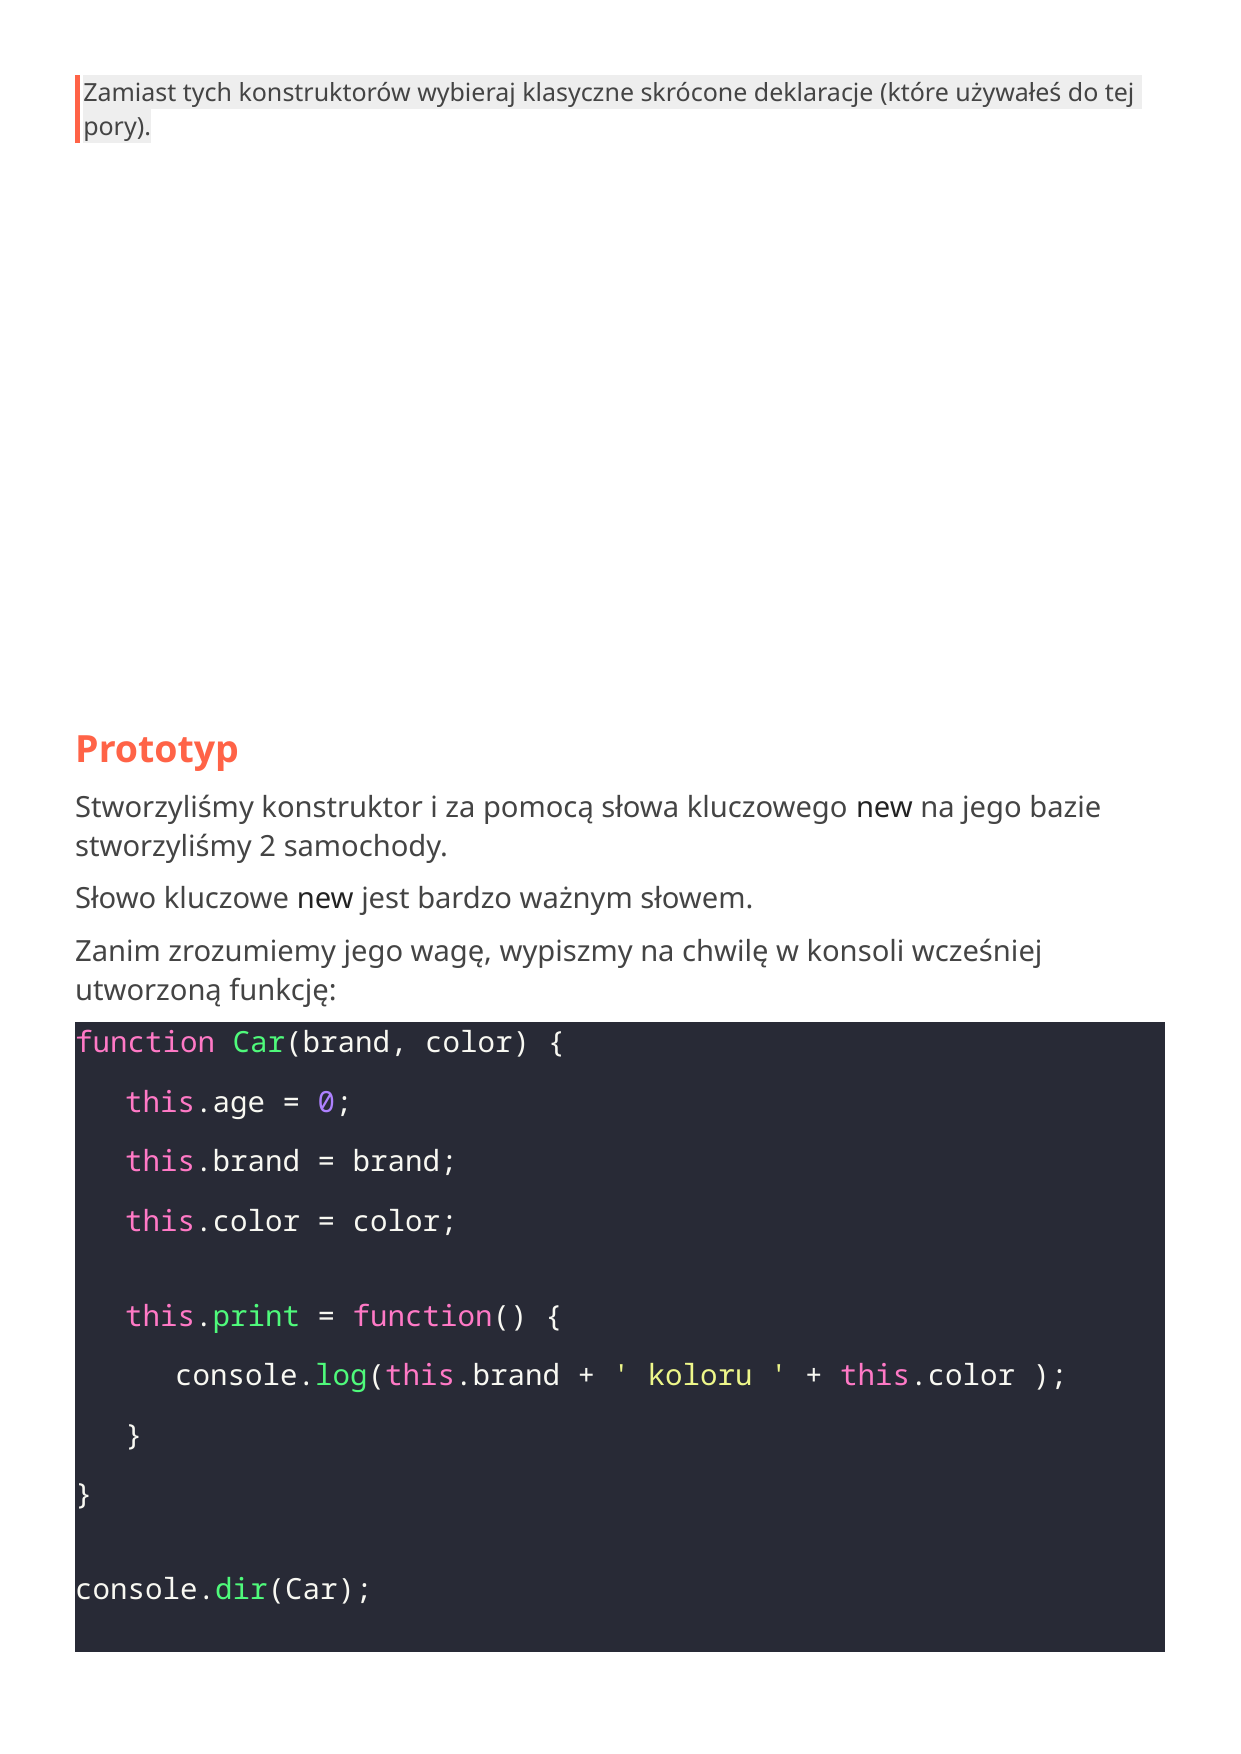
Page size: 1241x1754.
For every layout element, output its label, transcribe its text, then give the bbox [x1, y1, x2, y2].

text Słowo kluczowe new jest bardzo ważnym słowem. [75, 878, 1165, 917]
text this.brand = brand; [75, 1141, 1165, 1180]
text this.print = function() { [75, 1295, 1165, 1335]
text console.log(this.brand + ' koloru ' + this.color ); [75, 1354, 1165, 1394]
text this.age = 0; [75, 1081, 1165, 1121]
text console.dir(Car); [75, 1568, 1165, 1608]
text } [75, 1414, 1165, 1454]
text } [75, 1473, 1165, 1513]
text this.color = color; [75, 1200, 1165, 1240]
subtitle Prototyp [75, 722, 1165, 773]
text function Car(brand, color) { [75, 1022, 1165, 1061]
text Zamiast tych konstruktorów wybieraj klasyczne skrócone deklaracje (które używałeś do tej pory). [80, 75, 1165, 143]
text Zanim zrozumiemy jego wagę, wypiszmy na chwilę w konsoli wcześniej utworzoną funkcję: [75, 930, 1165, 1009]
text Stworzyliśmy konstruktor i za pomocą słowa kluczowego new na jego bazie stworzyliśmy 2 samochody. [75, 786, 1165, 865]
